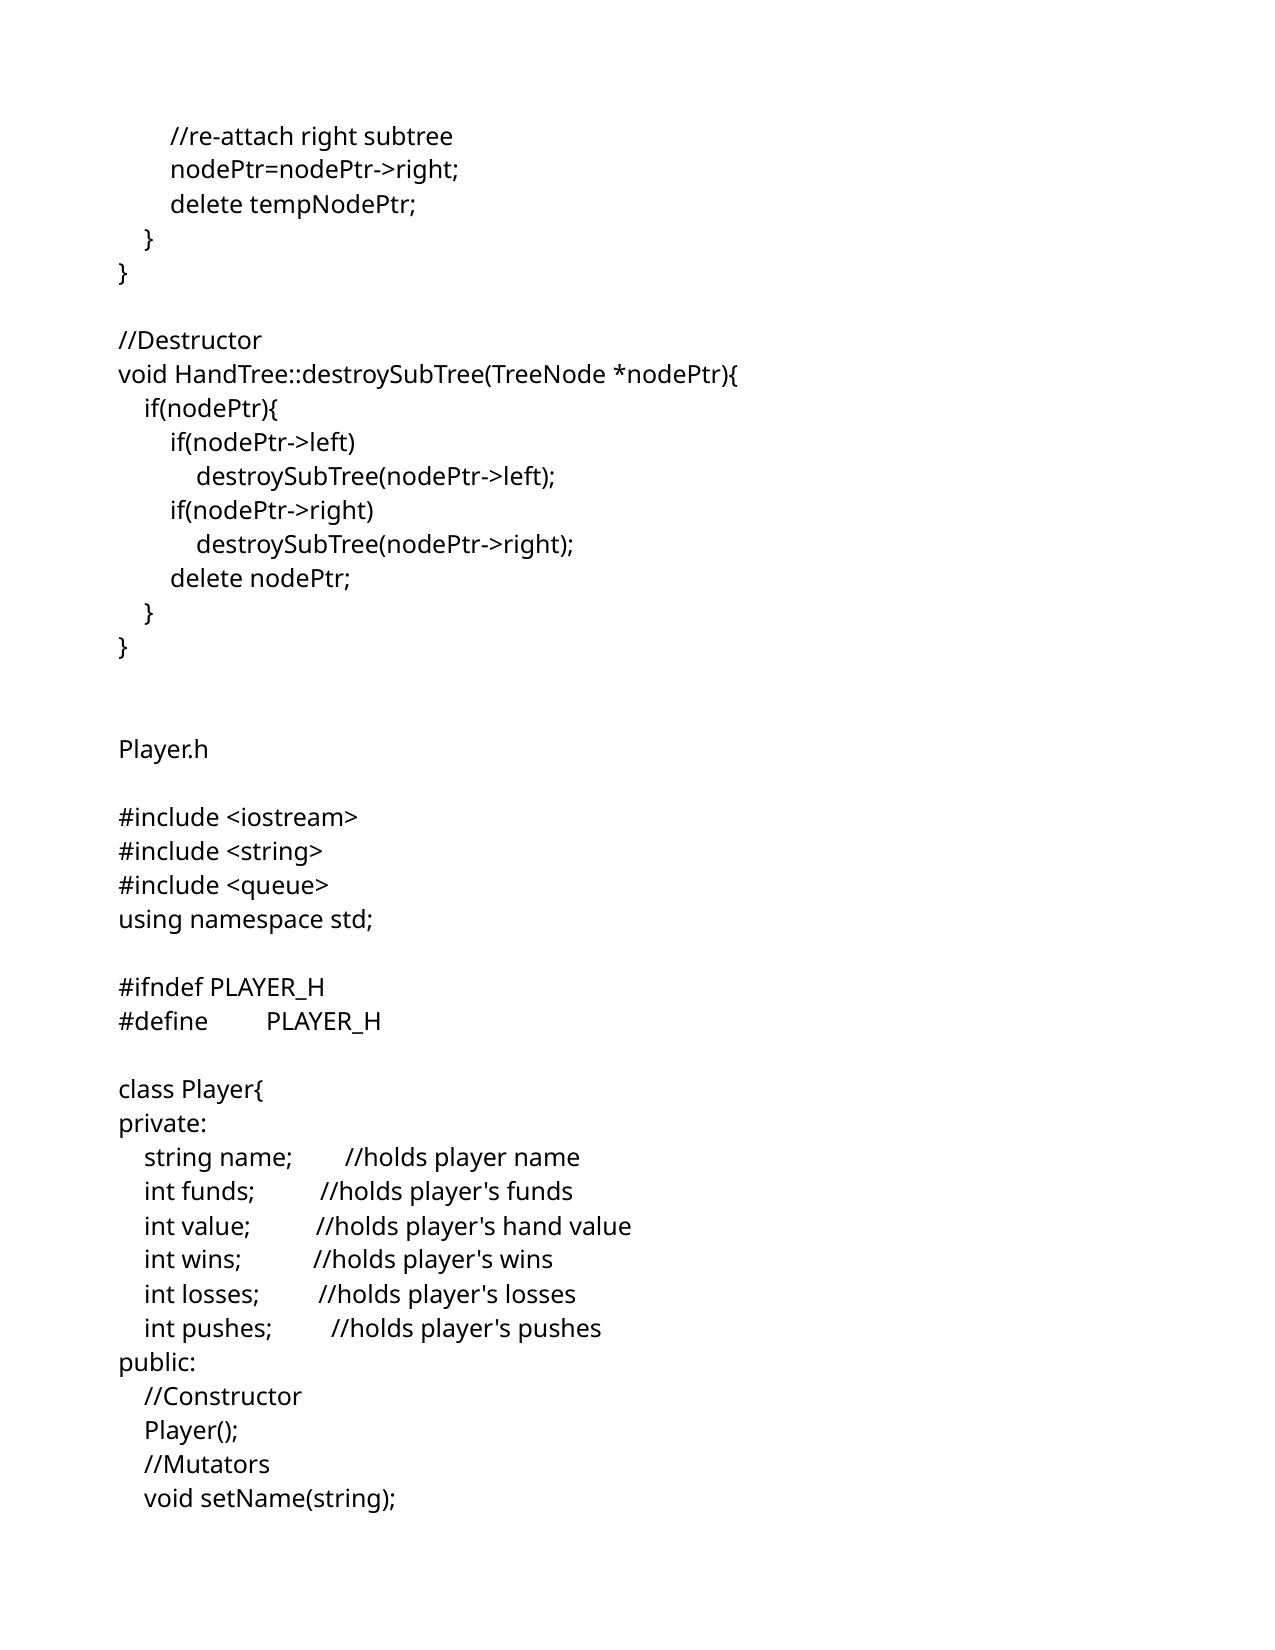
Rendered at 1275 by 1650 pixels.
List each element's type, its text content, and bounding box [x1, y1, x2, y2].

text #ifndef PLAYER_H [118, 970, 1157, 1004]
text } [118, 595, 1157, 629]
text destroySubTree(nodePtr->left); [118, 459, 1157, 493]
text void setName(string); [118, 1481, 1157, 1515]
text #include <queue> [118, 867, 1157, 902]
text using namespace std; [118, 902, 1157, 936]
text if(nodePtr->right) [118, 493, 1157, 527]
text } [118, 629, 1157, 663]
text class Player{ [118, 1072, 1157, 1106]
text //Destructor [118, 322, 1157, 357]
text Player(); [118, 1412, 1157, 1447]
text #define PLAYER_H [118, 1004, 1157, 1038]
text if(nodePtr->left) [118, 425, 1157, 459]
text string name; //holds player name [118, 1140, 1157, 1174]
text delete tempNodePtr; [118, 186, 1157, 220]
text } [118, 254, 1157, 288]
text delete nodePtr; [118, 561, 1157, 595]
text int losses; //holds player's losses [118, 1276, 1157, 1310]
text int wins; //holds player's wins [118, 1242, 1157, 1276]
text #include <iostream> [118, 799, 1157, 833]
text void HandTree::destroySubTree(TreeNode *nodePtr){ [118, 357, 1157, 391]
text int value; //holds player's hand value [118, 1208, 1157, 1242]
text nodePtr=nodePtr->right; [118, 152, 1157, 186]
text int pushes; //holds player's pushes [118, 1310, 1157, 1344]
text destroySubTree(nodePtr->right); [118, 527, 1157, 561]
text //re-attach right subtree [118, 118, 1157, 152]
text //Constructor [118, 1378, 1157, 1412]
text if(nodePtr){ [118, 391, 1157, 425]
text public: [118, 1344, 1157, 1378]
text } [118, 220, 1157, 254]
text //Mutators [118, 1447, 1157, 1481]
text private: [118, 1106, 1157, 1140]
text #include <string> [118, 833, 1157, 867]
text Player.h [118, 731, 1157, 765]
text int funds; //holds player's funds [118, 1174, 1157, 1208]
